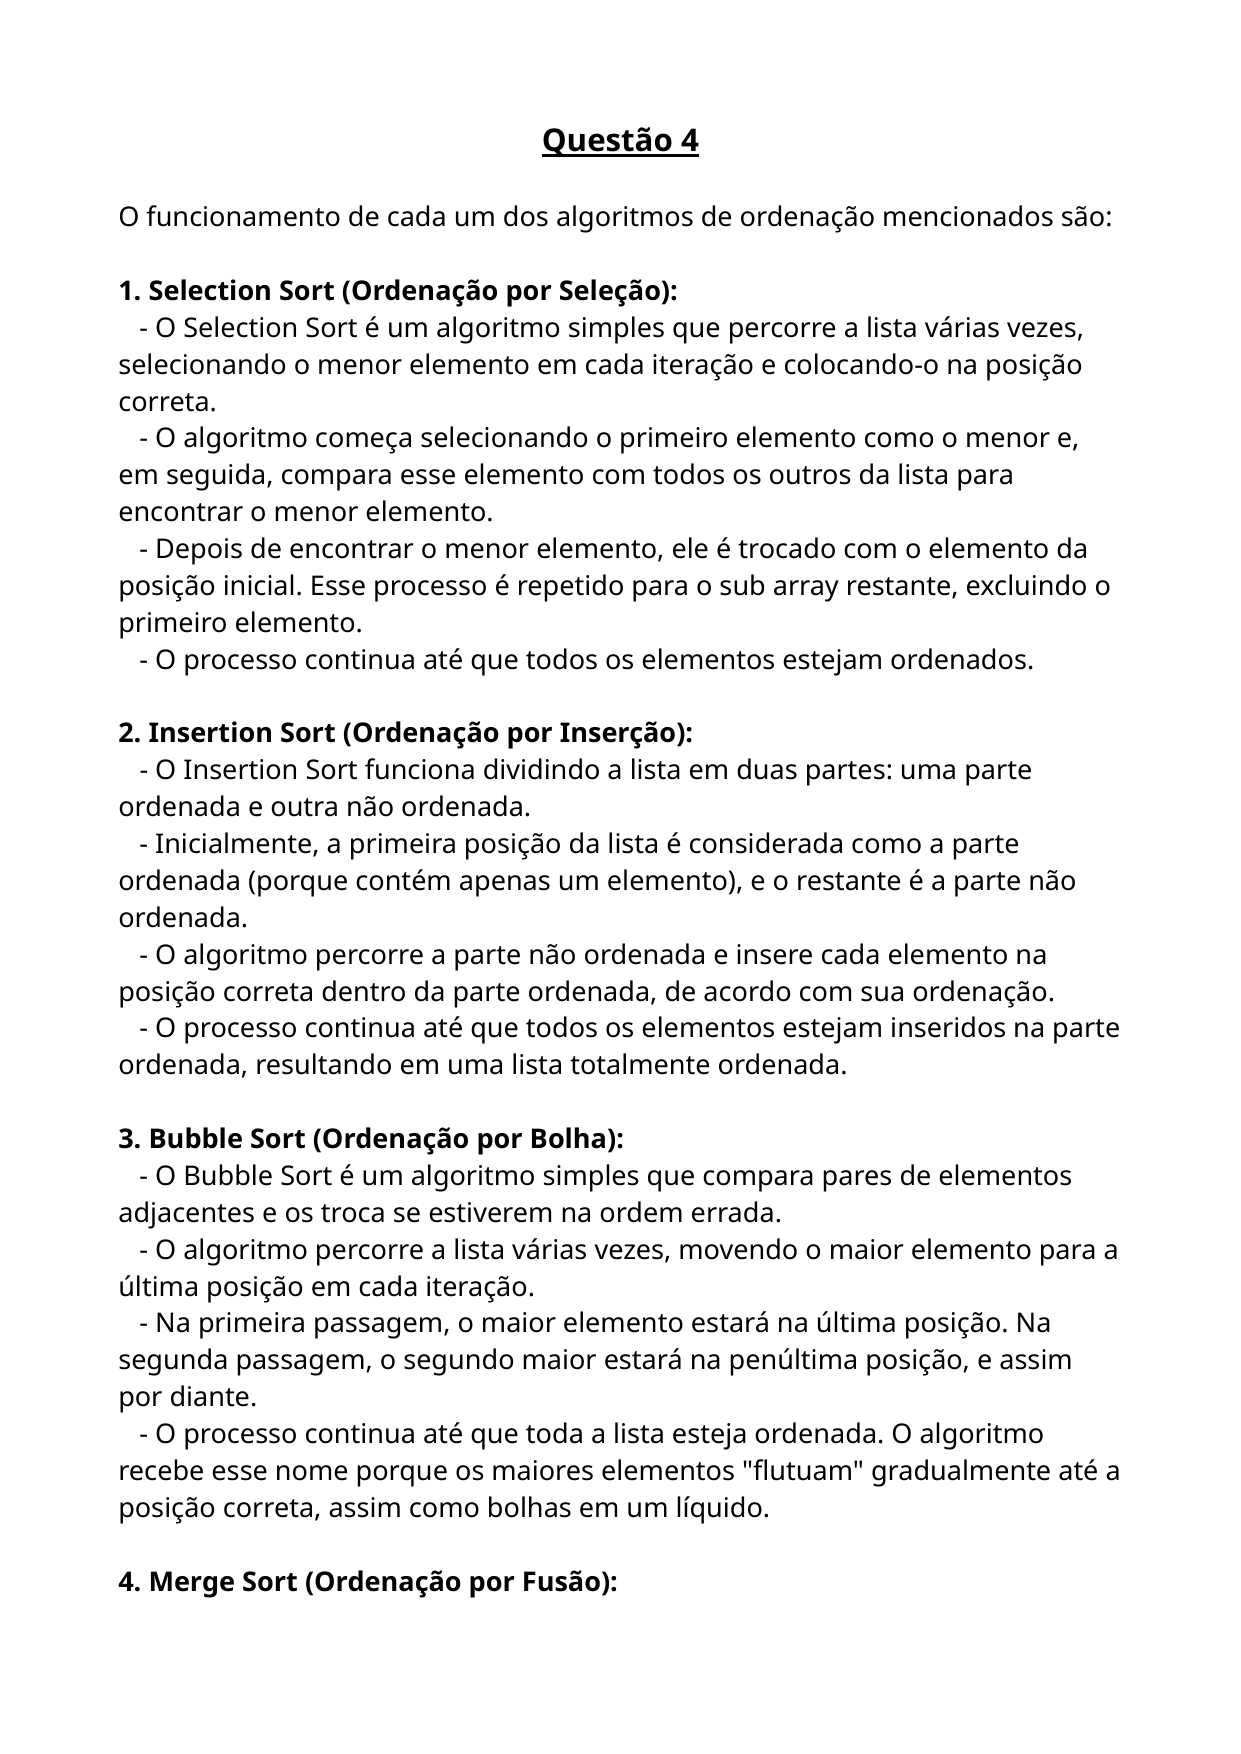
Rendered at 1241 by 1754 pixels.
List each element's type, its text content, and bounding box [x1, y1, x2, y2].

text - O algoritmo percorre a lista várias vezes, movendo o maior elemento para a última posição em cada iteração. [118, 1230, 1122, 1304]
text - O algoritmo começa selecionando o primeiro elemento como o menor e, em seguida, compara esse elemento com todos os outros da lista para encontrar o menor elemento. [118, 419, 1122, 529]
text - O processo continua até que todos os elementos estejam ordenados. [118, 640, 1122, 677]
text 3. Bubble Sort (Ordenação por Bolha): [118, 1119, 1122, 1156]
text - O Bubble Sort é um algoritmo simples que compara pares de elementos adjacentes e os troca se estiverem na ordem errada. [118, 1156, 1122, 1230]
text O funcionamento de cada um dos algoritmos de ordenação mencionados são: [118, 198, 1122, 234]
text 4. Merge Sort (Ordenação por Fusão): [118, 1562, 1122, 1599]
text Questão 4 [118, 118, 1122, 161]
text - O Insertion Sort funciona dividindo a lista em duas partes: uma parte ordenada e outra não ordenada. [118, 751, 1122, 824]
text - O Selection Sort é um algoritmo simples que percorre a lista várias vezes, selecionando o menor elemento em cada iteração e colocando-o na posição correta. [118, 308, 1122, 419]
text 2. Insertion Sort (Ordenação por Inserção): [118, 714, 1122, 751]
text 1. Selection Sort (Ordenação por Seleção): [118, 271, 1122, 308]
text - Inicialmente, a primeira posição da lista é considerada como a parte ordenada (porque contém apenas um elemento), e o restante é a parte não ordenada. [118, 824, 1122, 935]
text - Na primeira passagem, o maior elemento estará na última posição. Na segunda passagem, o segundo maior estará na penúltima posição, e assim por diante. [118, 1304, 1122, 1414]
text - O processo continua até que todos os elementos estejam inseridos na parte ordenada, resultando em uma lista totalmente ordenada. [118, 1009, 1122, 1083]
text - Depois de encontrar o menor elemento, ele é trocado com o elemento da posição inicial. Esse processo é repetido para o sub array restante, excluindo o primeiro elemento. [118, 529, 1122, 640]
text - O processo continua até que toda a lista esteja ordenada. O algoritmo recebe esse nome porque os maiores elementos "flutuam" gradualmente até a posição correta, assim como bolhas em um líquido. [118, 1414, 1122, 1525]
text - O algoritmo percorre a parte não ordenada e insere cada elemento na posição correta dentro da parte ordenada, de acordo com sua ordenação. [118, 935, 1122, 1009]
